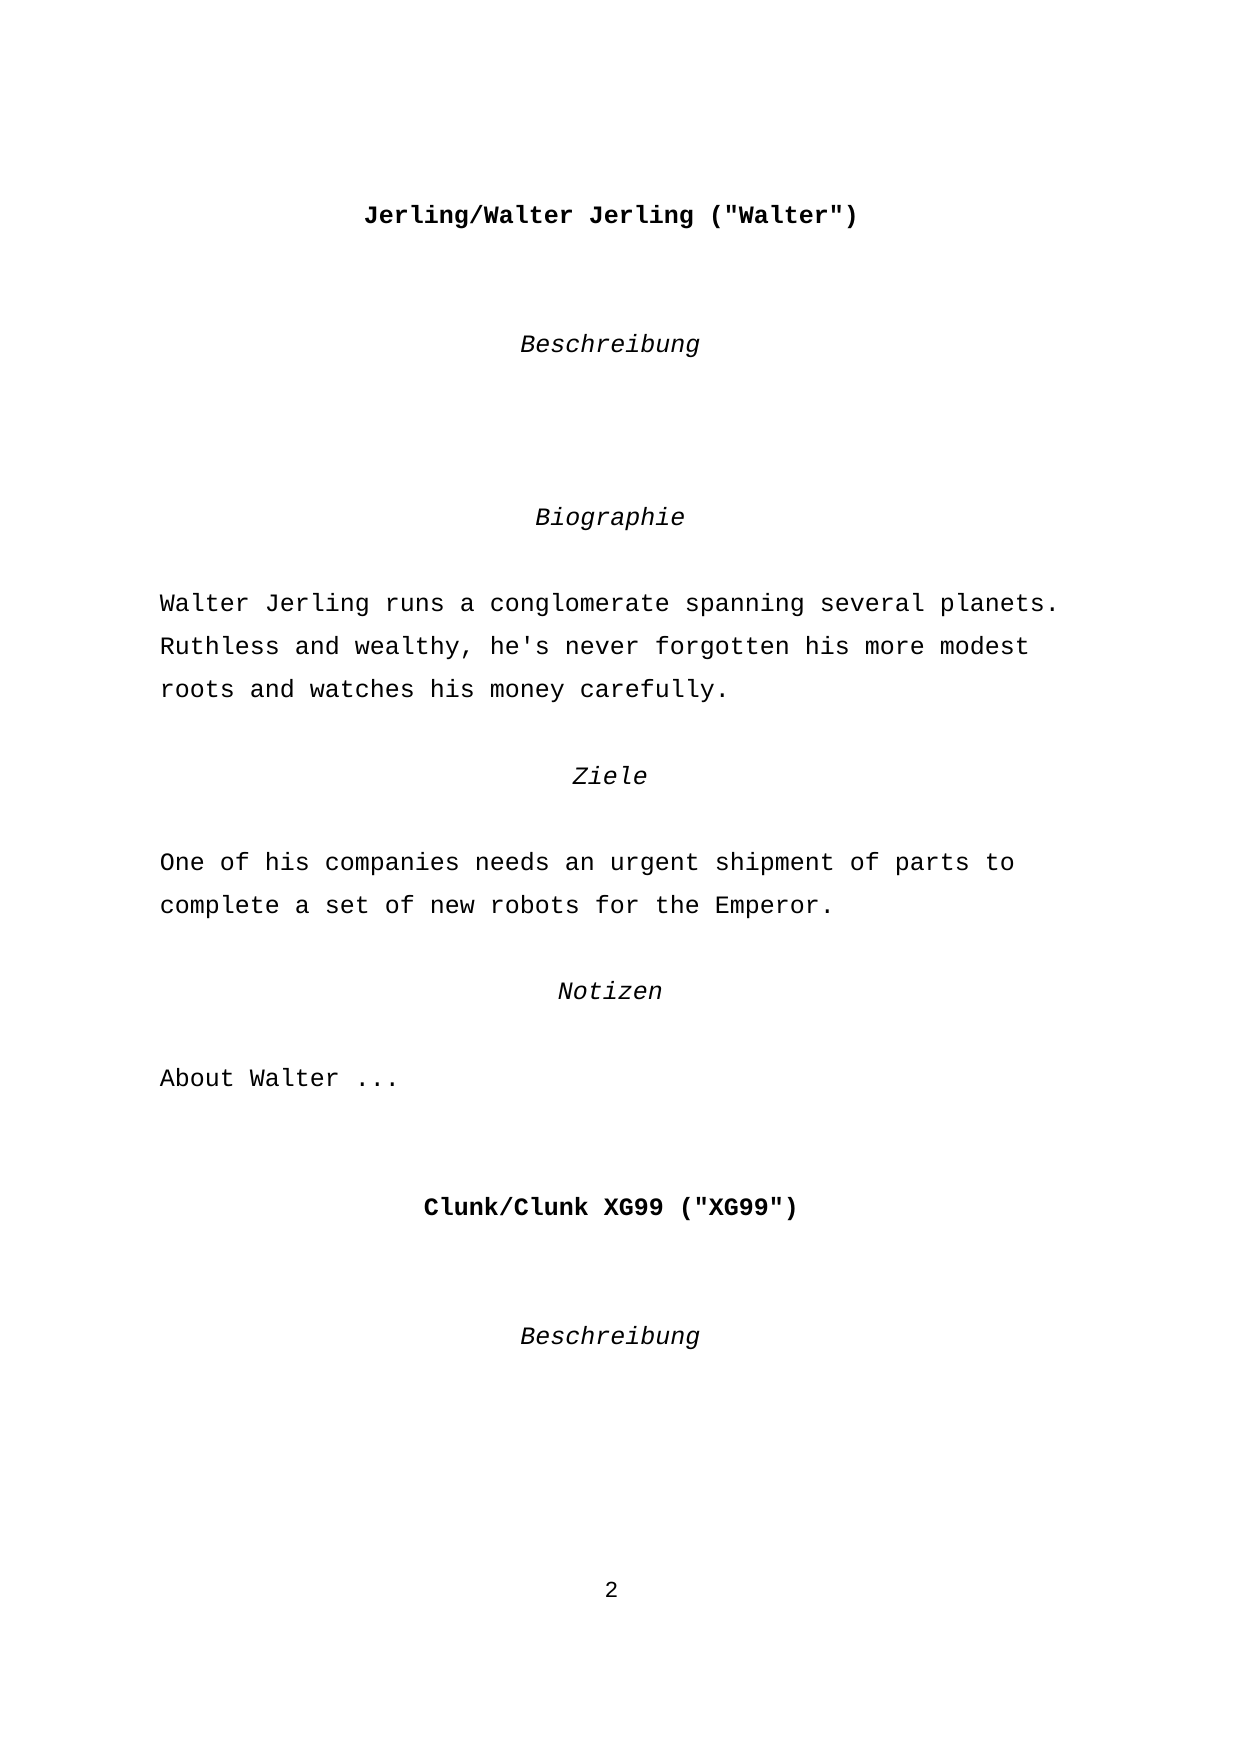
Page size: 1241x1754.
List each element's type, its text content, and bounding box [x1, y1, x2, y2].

subtitle Clunk/Clunk XG99 ("XG99") [159, 1181, 1063, 1224]
subtitle Jerling/Walter Jerling ("Walter") [159, 189, 1063, 232]
subtitle Ziele [159, 749, 1063, 793]
subtitle Beschreibung [159, 318, 1063, 361]
subtitle Biographie [159, 491, 1063, 534]
text About Walter ... [159, 1051, 1063, 1094]
text One of his companies needs an urgent shipment of parts to complete a set of new robots for the Emperor. [159, 836, 1063, 922]
text Walter Jerling runs a conglomerate spanning several planets. Ruthless and wealthy, he's never forgotten his more modest roots and watches his money carefully. [159, 577, 1063, 706]
subtitle Beschreibung [159, 1310, 1063, 1353]
subtitle Notizen [159, 965, 1063, 1008]
